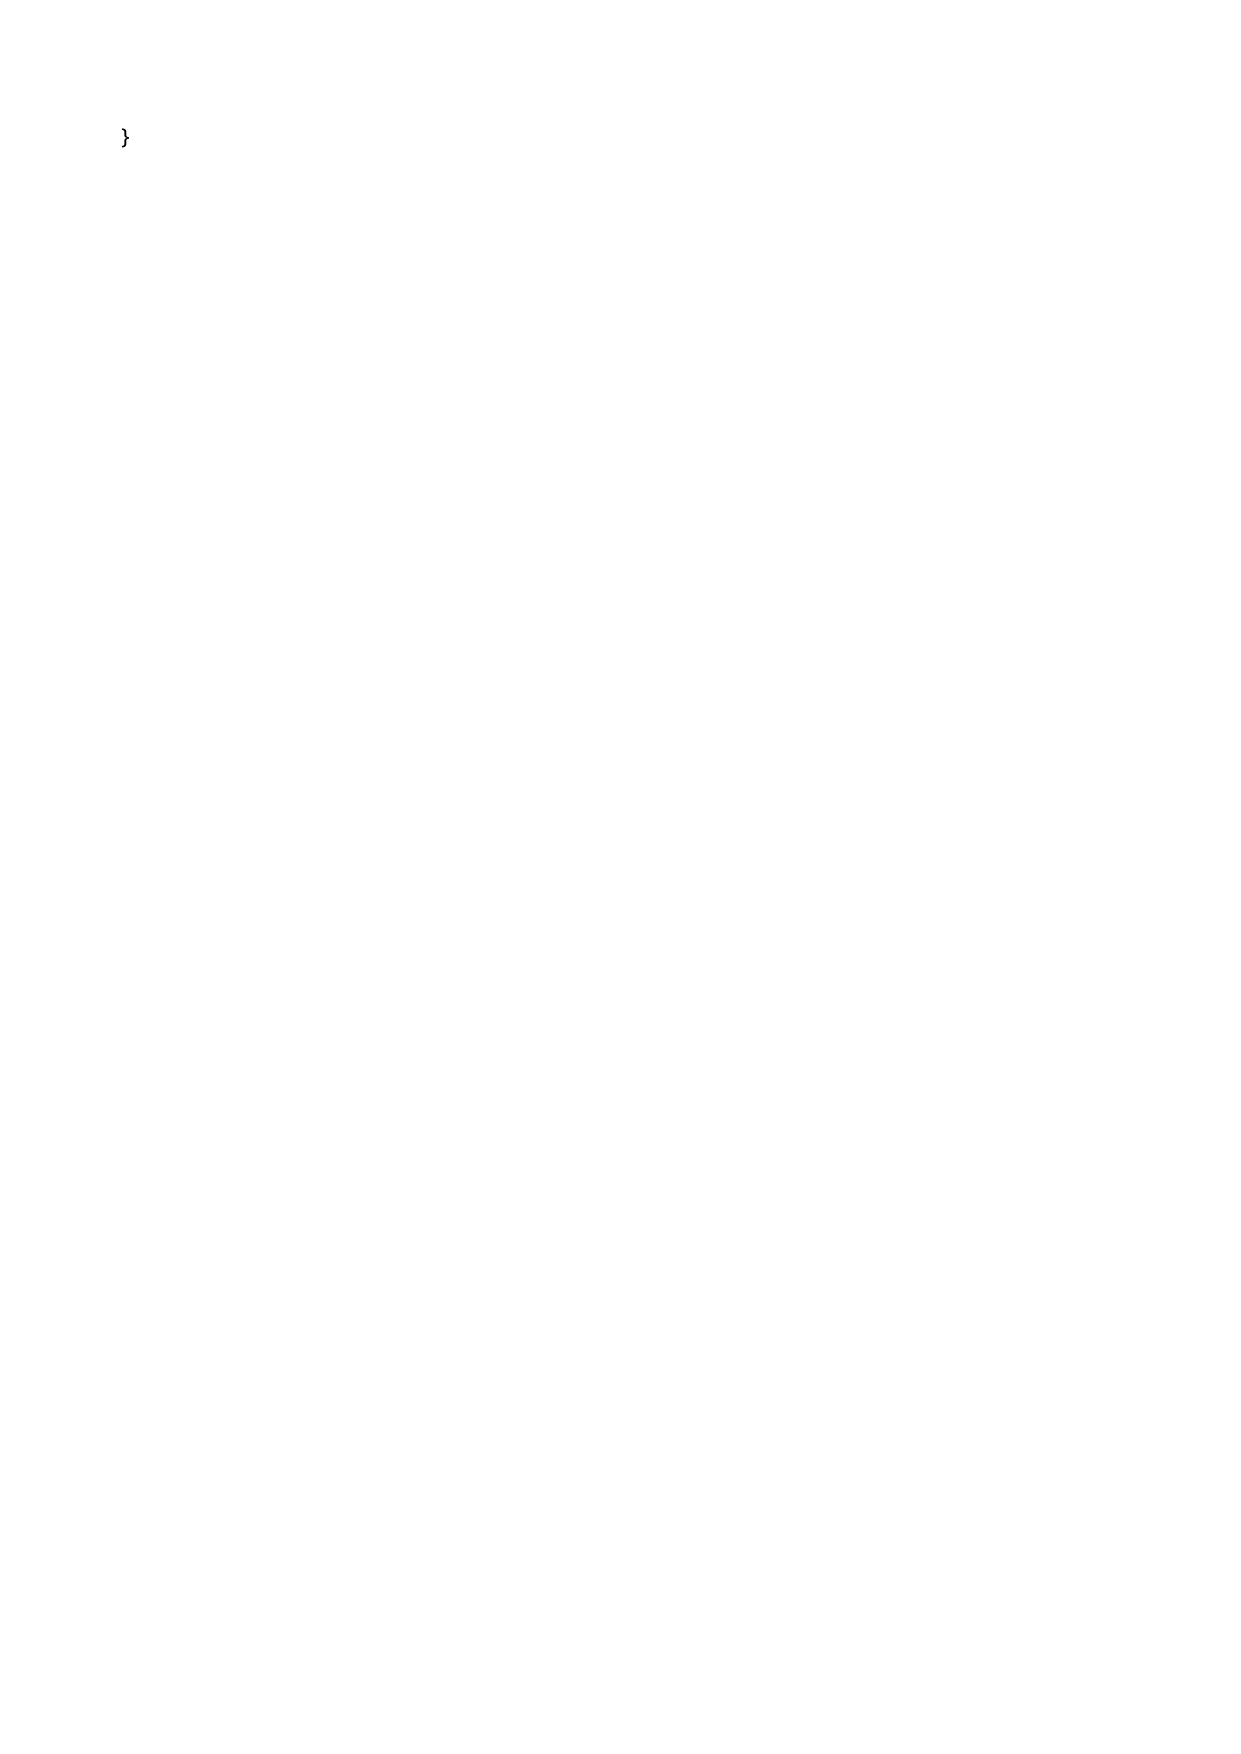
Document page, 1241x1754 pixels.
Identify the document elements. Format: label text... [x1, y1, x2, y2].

text } [121, 121, 1119, 151]
